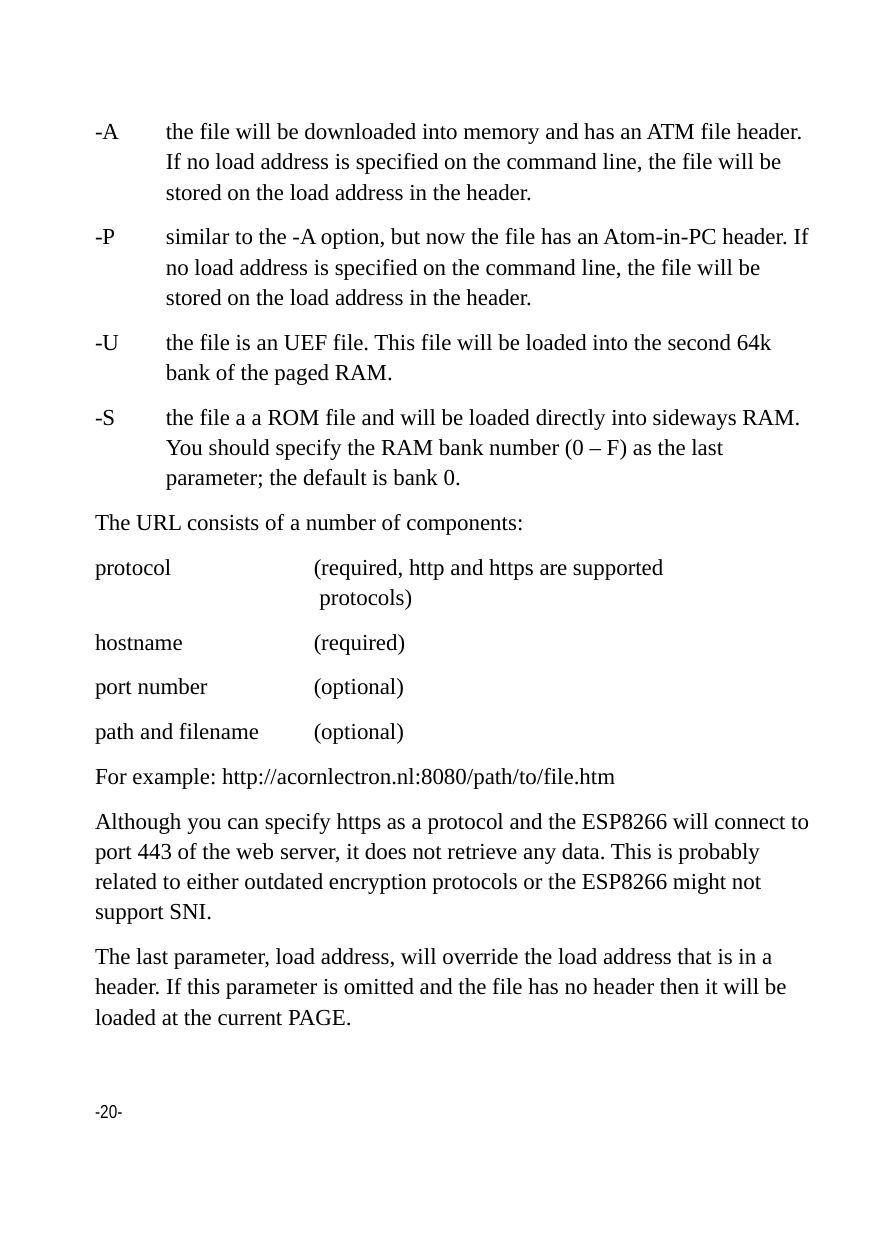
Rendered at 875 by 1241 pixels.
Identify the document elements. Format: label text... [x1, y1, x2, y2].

text port number (optional) [95, 673, 815, 700]
text For example: http://acornlectron.nl:8080/path/to/file.htm [95, 763, 815, 789]
text -S the file a a ROM file and will be loaded directly into sideways RAM. You should specify the RAM bank number (0 – F) as the last parameter; the default is bank 0. [95, 403, 815, 490]
text -U the file is an UEF file. This file will be loaded into the second 64k bank of the paged RAM. [95, 328, 815, 385]
text path and filename (optional) [95, 718, 815, 744]
text The last parameter, load address, will override the load address that is in a header. If this parameter is omitted and the file has no header then it will be loaded at the current PAGE. [95, 943, 815, 1030]
text protocol (required, http and https are supported protocols) [95, 553, 815, 610]
text -A the file will be downloaded into memory and has an ATM file header. If no load address is specified on the command line, the file will be stored on the load address in the header. [95, 118, 815, 205]
text -P similar to the -A option, but now the file has an Atom-in-PC header. If no load address is specified on the command line, the file will be stored on the load address in the header. [95, 223, 815, 310]
text Although you can specify https as a protocol and the ESP8266 will connect to port 443 of the web server, it does not retrieve any data. This is probably related to either outdated encryption protocols or the ESP8266 might not support SNI. [95, 808, 815, 925]
text The URL consists of a number of components: [95, 509, 815, 535]
text hostname (required) [95, 628, 815, 655]
